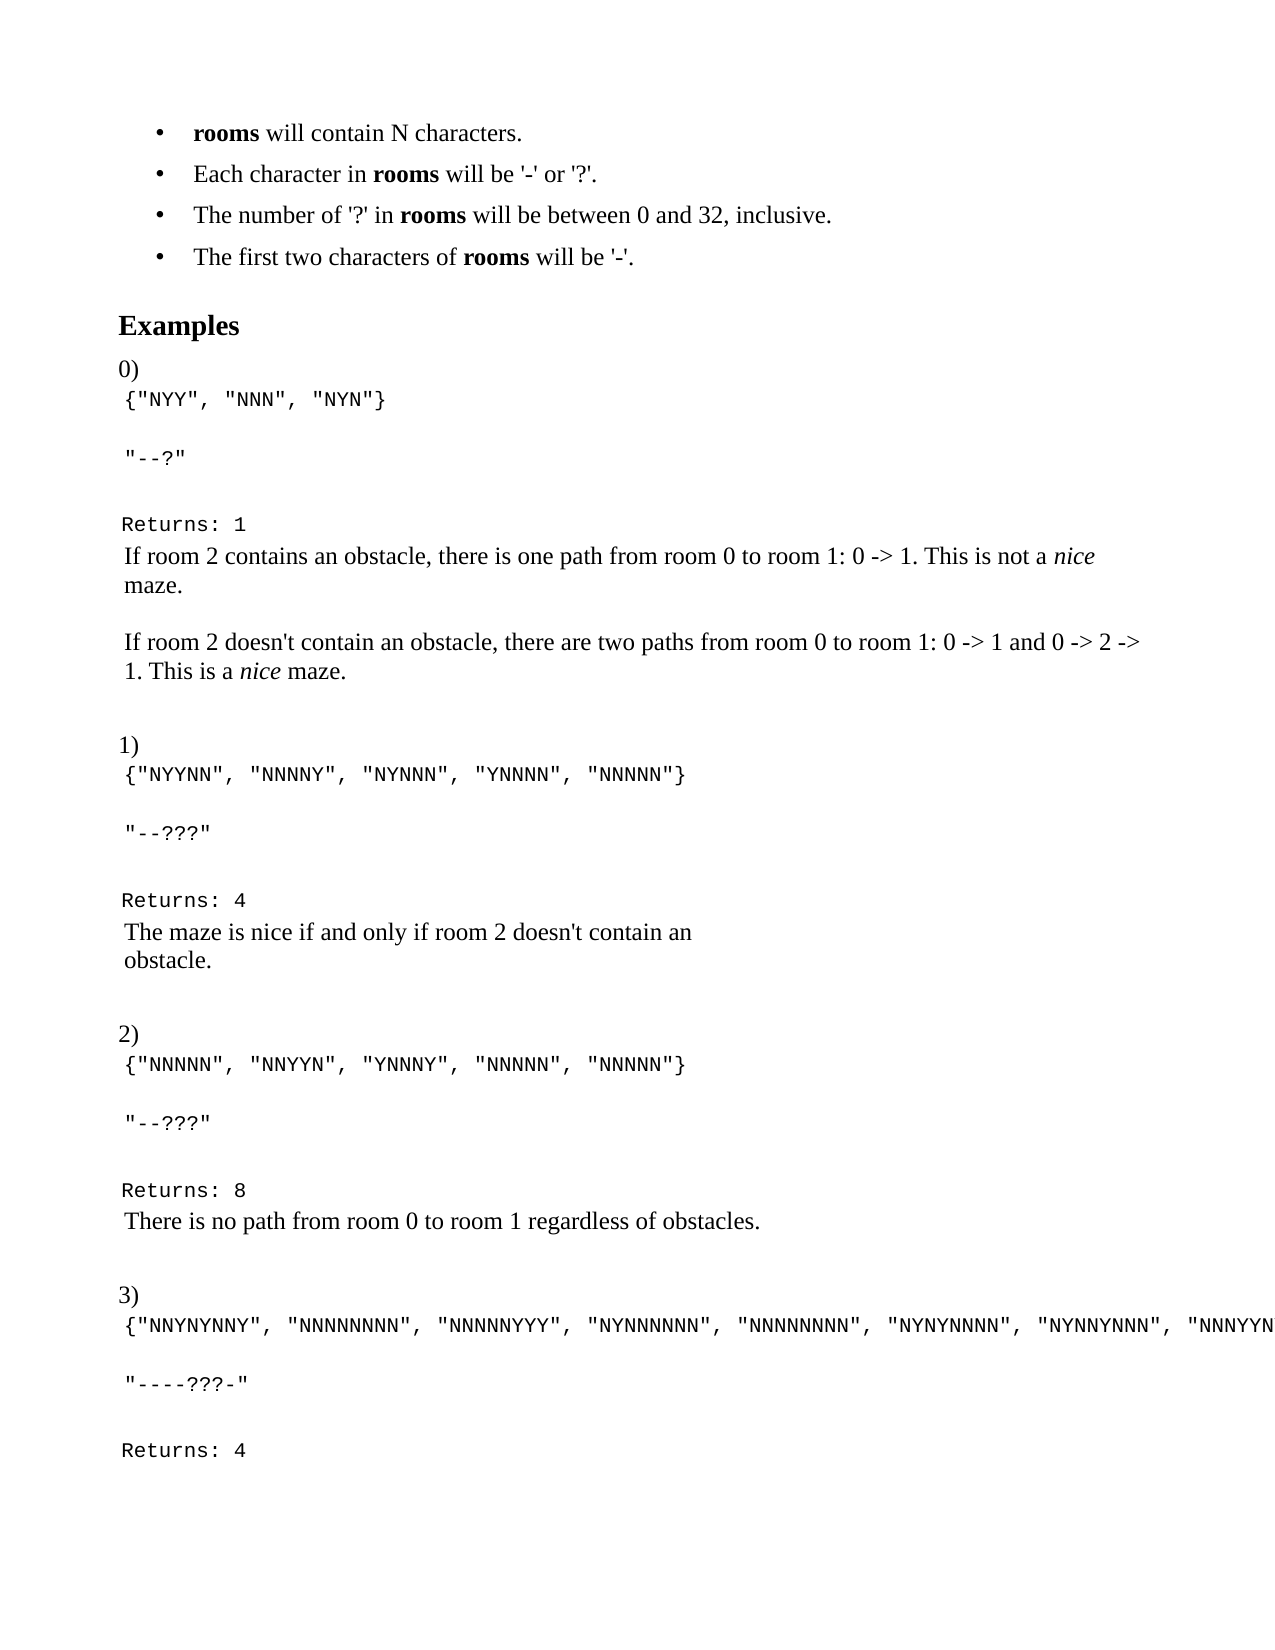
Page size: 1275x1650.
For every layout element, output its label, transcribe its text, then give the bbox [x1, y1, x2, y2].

text 3) [118, 1280, 1157, 1309]
table_cell "--???" [121, 821, 701, 879]
list The first two characters of rooms will be '-'. [156, 242, 1157, 271]
list The number of '?' in rooms will be between 0 and 32, inclusive. [156, 201, 1157, 229]
table_cell "--???" [121, 1110, 701, 1169]
table_header The maze is nice if and only if room 2 doesn't contain an obstacle. [121, 914, 786, 977]
list Each character in rooms will be '-' or '?'. [156, 159, 1157, 188]
table_header {"NNYNYNNY", "NNNNNNNN", "NNNNNYYY", "NYNNNNNN", "NNNNNNNN", "NYNYNNNN", "NYNNYNNN", "NNNYYNYN"} [121, 1312, 1275, 1371]
subtitle Examples [118, 308, 1157, 342]
table_header If room 2 contains an obstacle, there is one path from room 0 to room 1: 0 -> 1. This is not a nice maze. If room 2 doesn't contain an obstacle, there are two paths from room 0 to room 1: 0 -> 1 and 0 -> 2 -> 1. This is a nice maze. [121, 538, 1154, 688]
table_cell "----???-" [121, 1371, 1275, 1430]
table_cell [118, 1270, 777, 1280]
text 2) [118, 1019, 1157, 1048]
table_cell [118, 1009, 799, 1019]
table_cell "--?" [121, 445, 401, 504]
text 0) [118, 354, 1157, 383]
table_header [118, 1048, 777, 1177]
table_header There is no path from room 0 to room 1 regardless of obstacles. [121, 1203, 765, 1238]
table_header {"NYY", "NNN", "NYN"} [121, 386, 401, 445]
table_cell Returns: 8 [118, 1177, 777, 1269]
table_header {"NNNNN", "NNYYN", "YNNNY", "NNNNN", "NNNNN"} [121, 1051, 701, 1110]
table_header [118, 1309, 1275, 1437]
table_cell [118, 719, 1157, 730]
text 1) [118, 730, 1157, 759]
table_header {"NYYNN", "NNNNY", "NYNNN", "YNNNN", "NNNNN"} [121, 762, 701, 821]
table_header [118, 759, 799, 887]
list rooms will contain N characters. [156, 118, 1157, 147]
table_header [118, 383, 1157, 511]
table_cell Returns: 4 [118, 887, 799, 1009]
table_cell Returns: 4 [118, 1438, 1275, 1496]
table_cell Returns: 1 [118, 511, 1157, 719]
